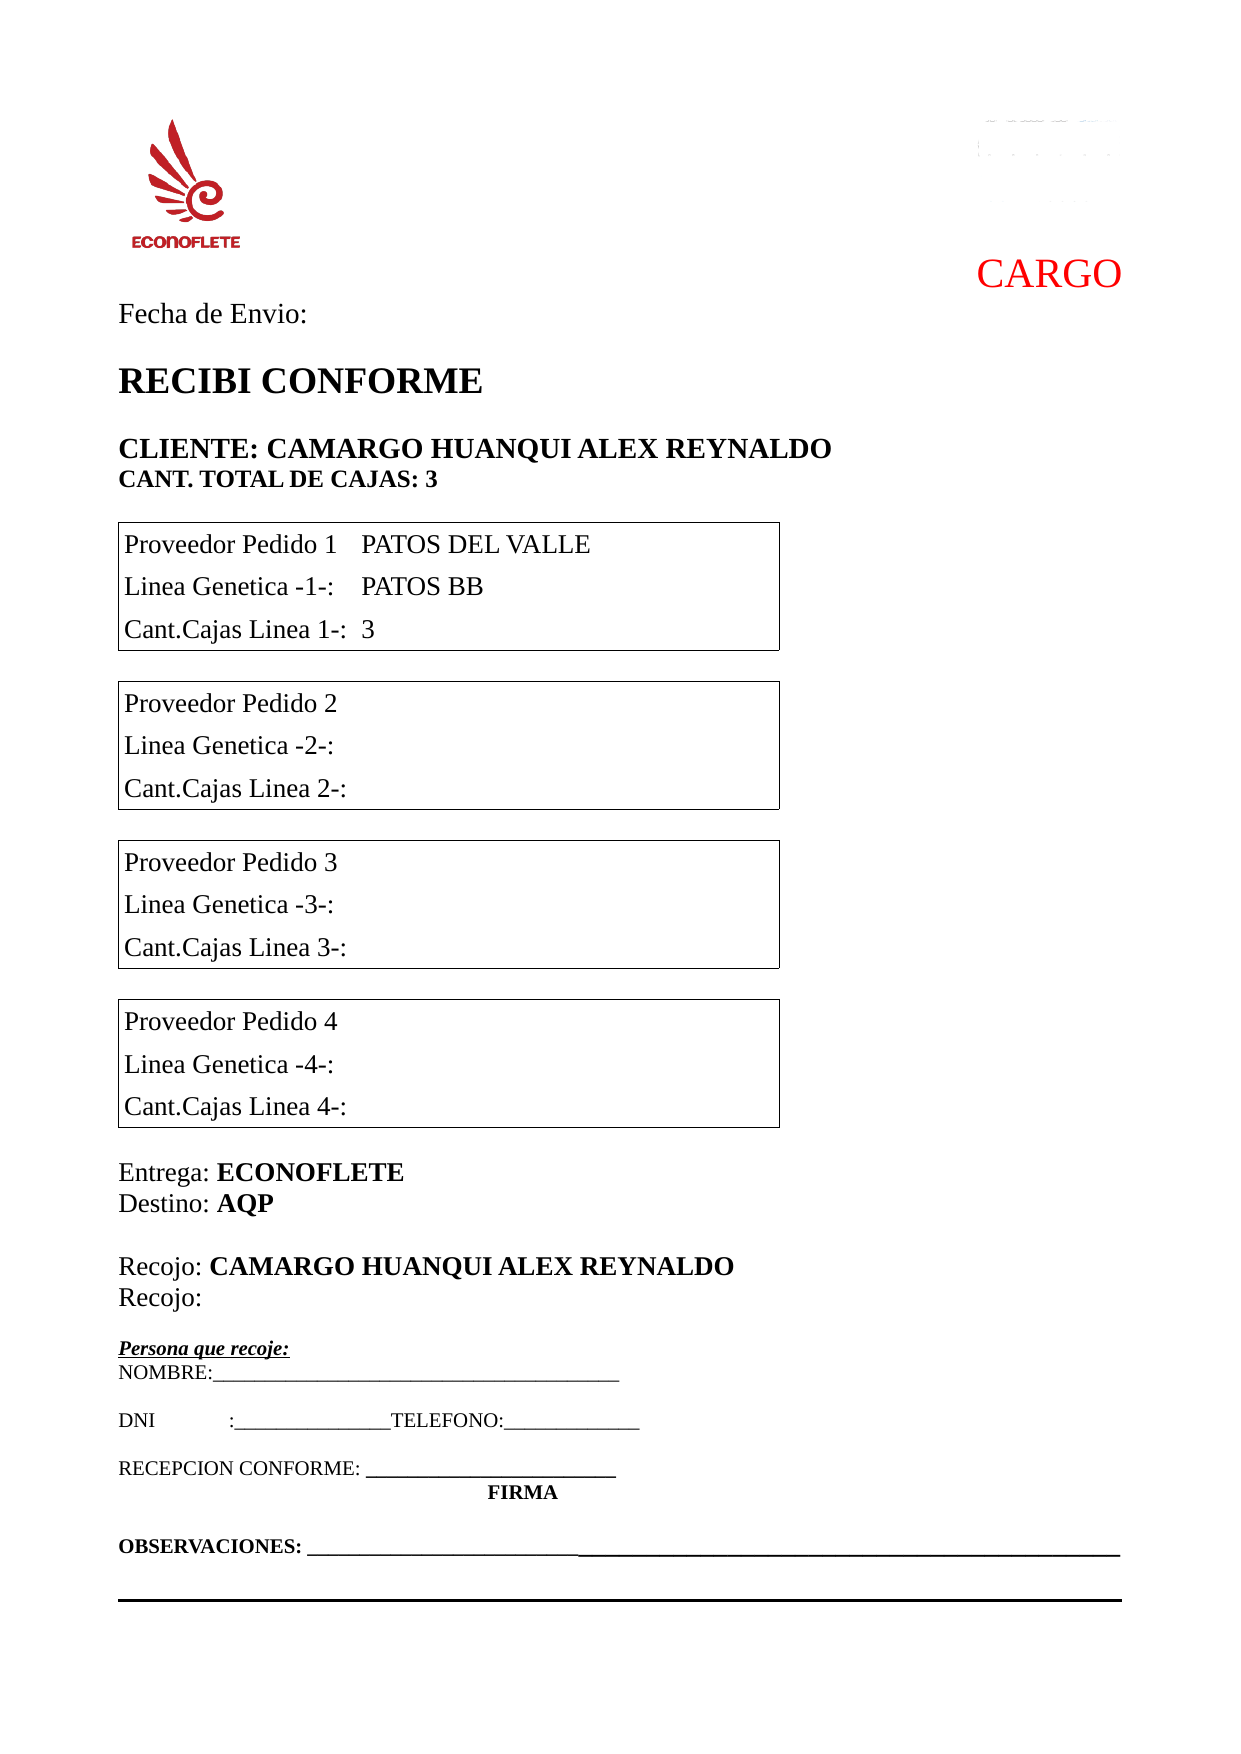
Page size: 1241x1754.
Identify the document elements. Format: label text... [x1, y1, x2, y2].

text CLIENTE: CAMARGO HUANQUI ALEX REYNALDO [118, 431, 1122, 464]
table_cell [356, 1042, 779, 1085]
table_cell [118, 969, 356, 999]
table_header PATOS DEL VALLE [356, 523, 779, 564]
text OBSERVACIONES: __________________________________________________________________ [118, 1528, 1122, 1559]
table_cell Cant.Cajas Linea 3-: [119, 926, 356, 968]
table_cell Linea Genetica -4-: [119, 1042, 356, 1085]
table_cell Linea Genetica -1-: [119, 565, 356, 607]
table_cell Linea Genetica -3-: [119, 883, 356, 926]
text Destino: AQP [118, 1187, 1122, 1218]
table_cell Cant.Cajas Linea 1-: [119, 607, 356, 650]
table_cell [356, 926, 779, 968]
text Entrega: ECONOFLETE [118, 1156, 1122, 1187]
table_cell [356, 724, 779, 766]
table_cell Proveedor Pedido 4 [119, 1000, 356, 1042]
text CARGO [118, 224, 1122, 297]
table_cell [356, 766, 779, 809]
text DNI :_______________TELEFONO:_____________ [118, 1408, 1122, 1432]
table_cell Linea Genetica -2-: [119, 724, 356, 766]
table_cell Proveedor Pedido 3 [119, 841, 356, 883]
table_cell Cant.Cajas Linea 2-: [119, 766, 356, 809]
table_cell [356, 810, 779, 840]
table_cell [356, 841, 779, 883]
table_header Proveedor Pedido 1 [119, 523, 356, 564]
text Recojo: [118, 1281, 1122, 1312]
text NOMBRE:_______________________________________ [118, 1360, 1122, 1384]
table_cell [356, 1085, 779, 1127]
table_cell [356, 883, 779, 926]
text RECEPCION CONFORME: ________________________ [118, 1456, 1122, 1480]
table_cell Cant.Cajas Linea 4-: [119, 1085, 356, 1127]
text CANT. TOTAL DE CAJAS: 3 [118, 464, 1122, 493]
text Fecha de Envio: [118, 297, 1122, 330]
table_cell [356, 682, 779, 724]
picture [118, 118, 254, 249]
table_cell [118, 651, 356, 681]
text FIRMA [118, 1480, 1122, 1504]
text RECIBI CONFORME [118, 359, 1122, 402]
table_cell Proveedor Pedido 2 [119, 682, 356, 724]
text Recojo: CAMARGO HUANQUI ALEX REYNALDO [118, 1249, 1122, 1281]
table_cell [356, 651, 779, 681]
table_cell PATOS BB [356, 565, 779, 607]
table_cell 3 [356, 607, 779, 650]
text Persona que recoje: [118, 1336, 1122, 1360]
table_cell [356, 969, 779, 999]
table_cell [356, 1000, 779, 1042]
table_cell [118, 810, 356, 840]
